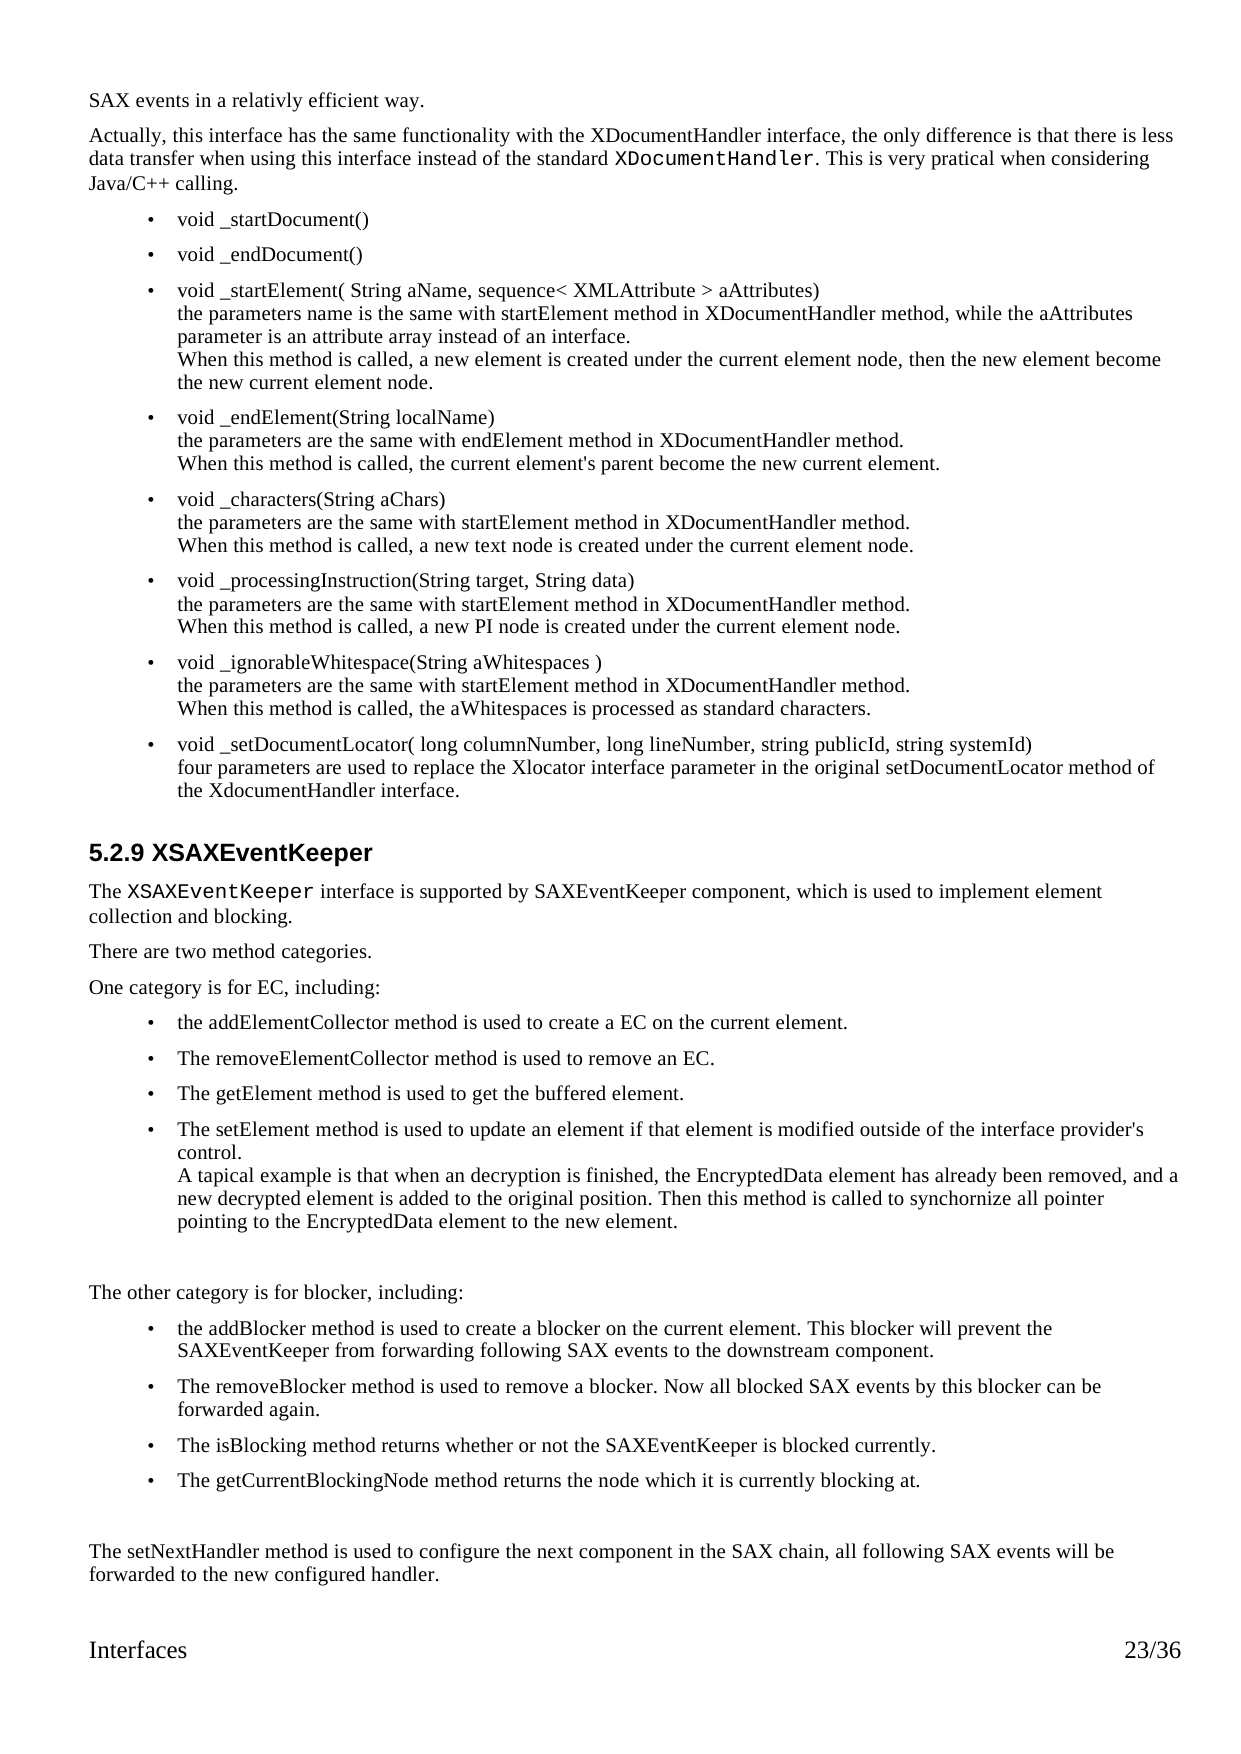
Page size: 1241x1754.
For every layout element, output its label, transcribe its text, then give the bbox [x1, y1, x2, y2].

list The getElement method is used to get the buffered element. [148, 1082, 1181, 1105]
text Actually, this interface has the same functionality with the XDocumentHandler interface, the only difference is that there is less data transfer when using this interface instead of the standard XDocumentHandler. This is very pratical when considering Java/C++ calling. [88, 124, 1181, 195]
list The setElement method is used to update an element if that element is modified outside of the interface provider's control. A tapical example is that when an decryption is finished, the EncryptedData element has already been removed, and a new decrypted element is added to the original position. Then this method is called to synchornize all pointer pointing to the EncryptedData element to the new element. [148, 1118, 1181, 1233]
text The setNextHandler method is used to configure the next component in the SAX chain, all following SAX events will be forwarded to the new configured handler. [88, 1540, 1181, 1586]
list void _startElement( String aName, sequence< XMLAttribute > aAttributes) the parameters name is the same with startElement method in XDocumentHandler method, while the aAttributes parameter is an attribute array instead of an interface. When this method is called, a new element is created under the current element node, then the new element become the new current element node. [148, 279, 1181, 394]
list void _setDocumentLocator( long columnNumber, long lineNumber, string publicId, string systemId) four parameters are used to replace the Xlocator interface parameter in the original setDocumentLocator method of the XdocumentHandler interface. [148, 732, 1181, 802]
list The removeBlocker method is used to remove a blocker. Now all blocked SAX events by this blocker can be forwarded again. [148, 1375, 1181, 1421]
text There are two method categories. [88, 940, 1181, 963]
subtitle XSAXEventKeeper [88, 839, 1181, 867]
list void _ignorableWhitespace(String aWhitespaces ) the parameters are the same with startElement method in XDocumentHandler method. When this method is called, the aWhitespaces is processed as standard characters. [148, 651, 1181, 720]
list void _endElement(String localName) the parameters are the same with endElement method in XDocumentHandler method. When this method is called, the current element's parent become the new current element. [148, 406, 1181, 475]
text The XSAXEventKeeper interface is supported by SAXEventKeeper component, which is used to implement element collection and blocking. [88, 879, 1181, 928]
list The removeElementCollector method is used to remove an EC. [148, 1047, 1181, 1070]
list the addElementCollector method is used to create a EC on the current element. [148, 1011, 1181, 1034]
text One category is for EC, including: [88, 976, 1181, 999]
list The getCurrentBlockingNode method returns the node which it is currently blocking at. [148, 1469, 1181, 1492]
list the addBlocker method is used to create a blocker on the current element. This blocker will prevent the SAXEventKeeper from forwarding following SAX events to the downstream component. [148, 1316, 1181, 1362]
list void _startDocument() [148, 208, 1181, 231]
list The isBlocking method returns whether or not the SAXEventKeeper is blocked currently. [148, 1433, 1181, 1456]
text SAX events in a relativly efficient way. [88, 88, 1181, 112]
list void _processingInstruction(String target, String data) the parameters are the same with startElement method in XDocumentHandler method. When this method is called, a new PI node is created under the current element node. [148, 569, 1181, 638]
list void _characters(String aChars) the parameters are the same with startElement method in XDocumentHandler method. When this method is called, a new text node is created under the current element node. [148, 488, 1181, 557]
text The other category is for blocker, including: [88, 1281, 1181, 1304]
list void _endDocument() [148, 243, 1181, 266]
